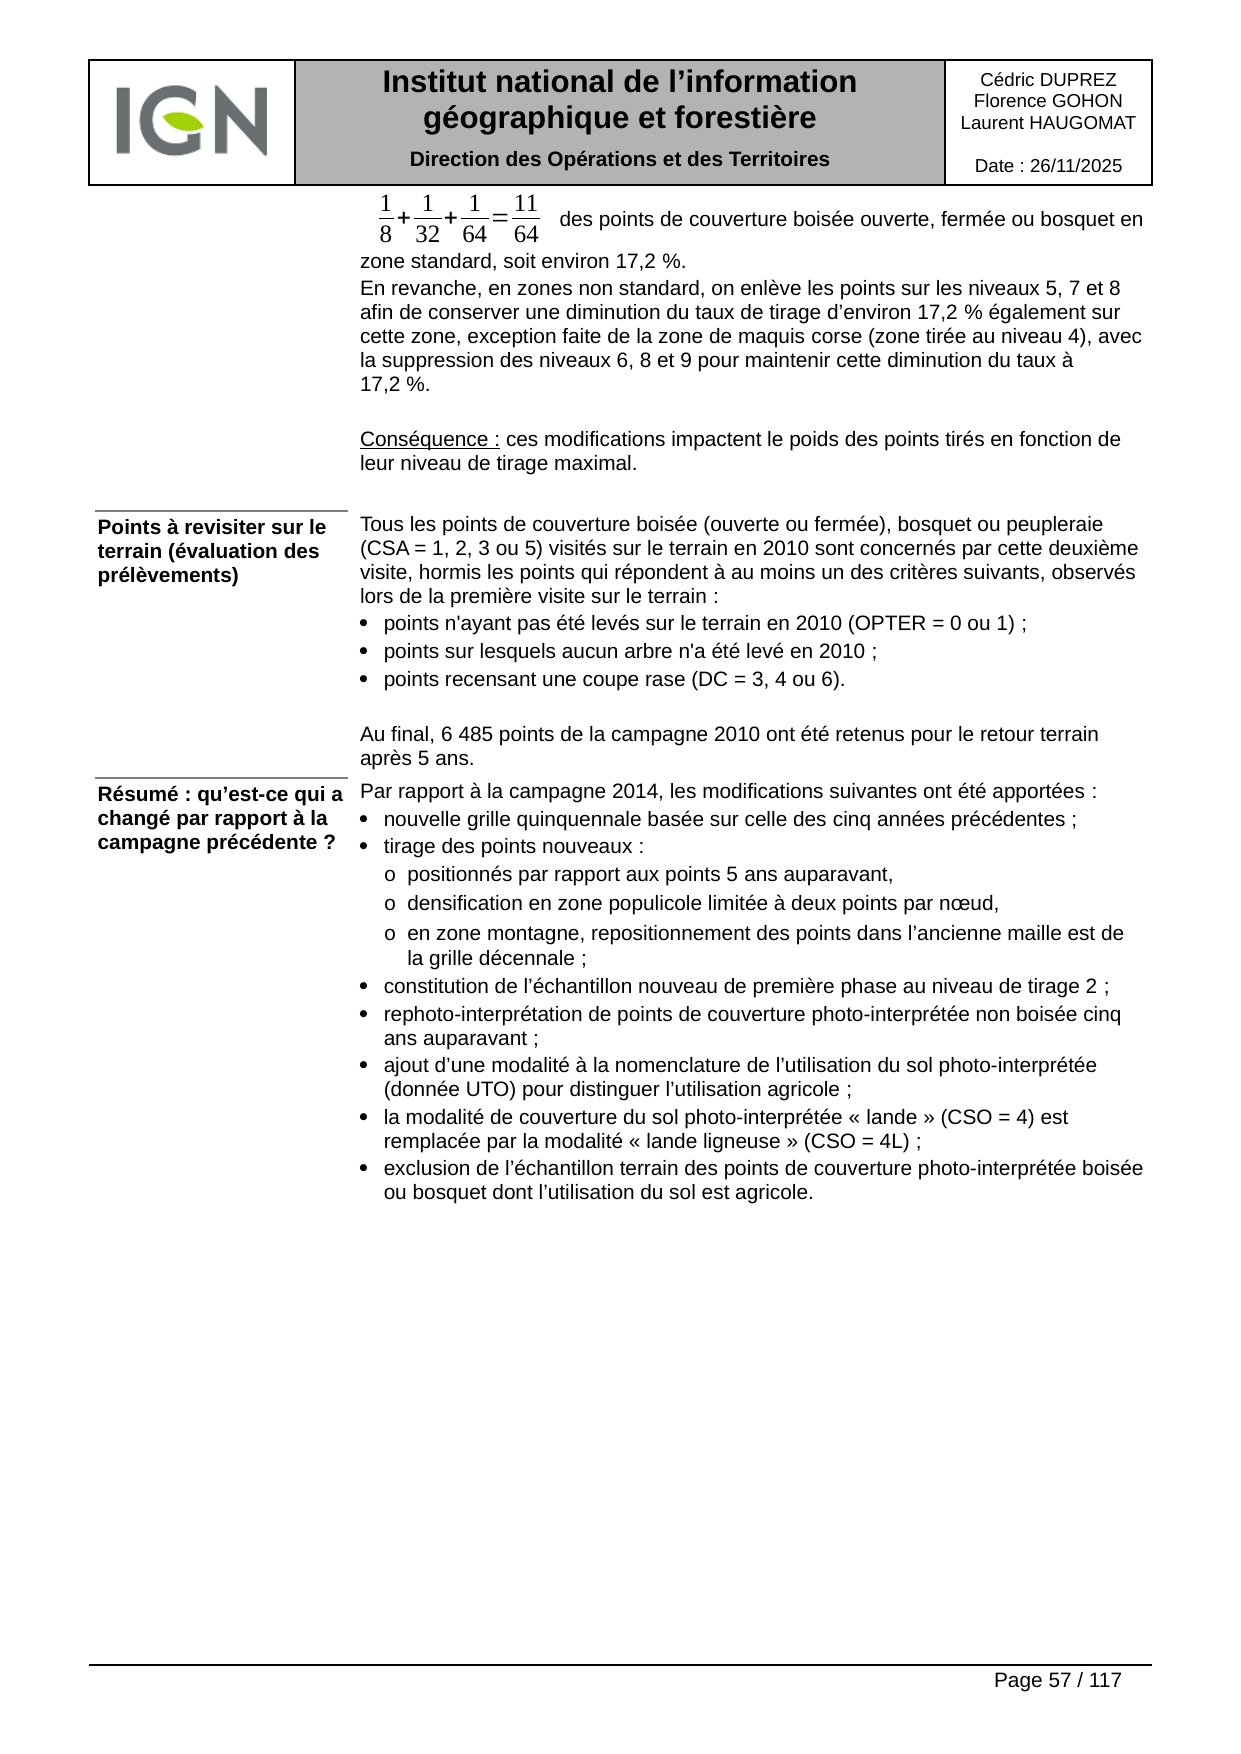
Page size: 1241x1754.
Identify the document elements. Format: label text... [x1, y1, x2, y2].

table_cell Points à revisiter sur le terrain (évaluation des prélèvements) [89, 508, 354, 775]
table_cell [89, 186, 354, 508]
picture [91, 62, 293, 180]
table_cell Tous les points de couverture boisée (ouverte ou fermée), bosquet ou peupleraie (CSA = 1, 2, 3 ou 5) visités sur le terrain en 2010 sont concernés par cette deuxième visite, hormis les points qui répondent à au moins un des critères suivants, observés lors de la première visite sur le terrain : points n'ayant pas été levés sur le terrain en 2010 (OPTER = 0 ou 1) ; points sur lesquels aucun arbre n'a été levé en 2010 ; points recensant une coupe rase (DC = 3, 4 ou 6). Au final, 6 485 points de la campagne 2010 ont été retenus pour le retour terrain après 5 ans. [354, 508, 1152, 775]
table_cell Résumé : qu’est-ce qui a changé par rapport à la campagne précédente ? [89, 775, 354, 1237]
table_cell Afin d’équilibrer la charge avec l’augmentation des mesures prises sur les points revisités, il a été nécessaire de procéder à une diminution du taux standard de tirage sur le nombre initial de points nouveaux de couverture boisée ouverte, fermée ou bosquet. Pour éviter tout biais (notamment géographique) et ne pas compliquer le calcul du poids des points levés, cette diminution consiste à retirer du tirage les points de « couverture boisée » (fermée et ouverte) ou « bosquet » dont les niveaux maximaux de sondage (TIRMAX) sont : 4, 6 et 7 en zone de « forêt exploitée » (ZTIR = 0) ; 6, 8 et 9 en zone de « maquis corse » (ZTIR = 5) ; 5, 7 et 8 dans les autres zones (ZTIR = 1, 2, 3 ou 4). Les points dont le niveau maximal de sondage est 4 représentent de la grille de base (niveau 1), et du niveau 2, soit du niveau de tirage standard. De même, les points dont le niveau maximal de sondage est 6 représentent du niveau de tirage standard, ceux de niveau 7 représentent . En enlevant les points dont le niveau de sondage est 4, 6 ou 7, on retire donc des points de couverture boisée ouverte, fermée ou bosquet en zone standard, soit environ 17,2 %. En revanche, en zones non standard, on enlève les points sur les niveaux 5, 7 et 8 afin de conserver une diminution du taux de tirage d’environ 17,2 % également sur cette zone, exception faite de la zone de maquis corse (zone tirée au niveau 4), avec la suppression des niveaux 6, 8 et 9 pour maintenir cette diminution du taux à 17,2 %. Conséquence : ces modifications impactent le poids des points tirés en fonction de leur niveau de tirage maximal. [354, 186, 1152, 508]
table_cell Par rapport à la campagne 2014, les modifications suivantes ont été apportées : nouvelle grille quinquennale basée sur celle des cinq années précédentes ; tirage des points nouveaux : positionnés par rapport aux points 5 ans auparavant, densification en zone populicole limitée à deux points par nœud, en zone montagne, repositionnement des points dans l’ancienne maille est de la grille décennale ; constitution de l’échantillon nouveau de première phase au niveau de tirage 2 ; rephoto-interprétation de points de couverture photo-interprétée non boisée cinq ans auparavant ; ajout d’une modalité à la nomenclature de l’utilisation du sol photo-interprétée (donnée UTO) pour distinguer l’utilisation agricole ; la modalité de couverture du sol photo-interprétée « lande » (CSO = 4) est remplacée par la modalité « lande ligneuse » (CSO = 4L) ; exclusion de l’échantillon terrain des points de couverture photo-interprétée boisée ou bosquet dont l’utilisation du sol est agricole. [354, 775, 1152, 1237]
